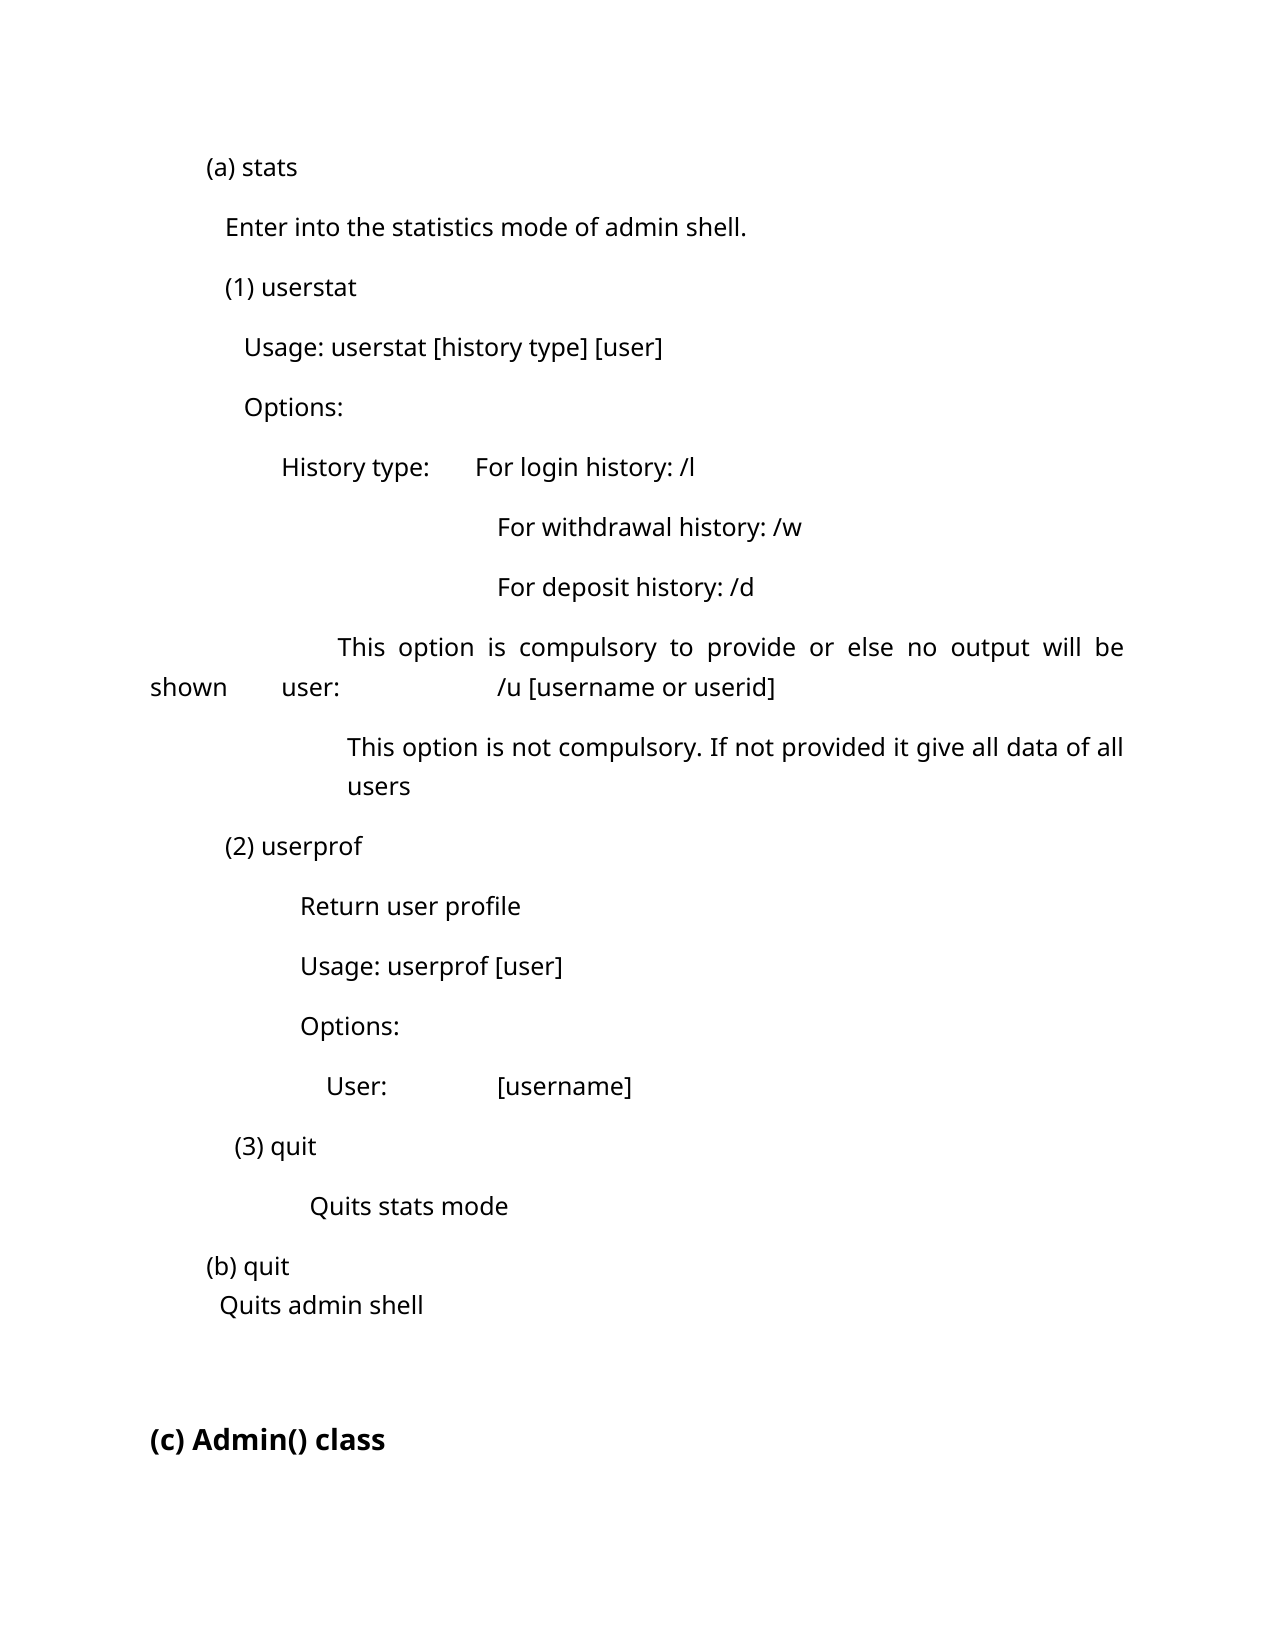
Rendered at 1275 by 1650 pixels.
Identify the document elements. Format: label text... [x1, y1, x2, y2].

text Options: [300, 1008, 1125, 1042]
text Return user profile [150, 888, 1125, 922]
text Quits stats mode [150, 1188, 1125, 1222]
text For withdrawal history: /w [150, 510, 1125, 544]
text Enter into the statistics mode of admin shell. [225, 210, 1125, 244]
text Options: [244, 390, 1125, 424]
text (1) userstat [225, 270, 1125, 304]
list (b) quit [206, 1248, 1125, 1282]
text User: [username] [300, 1068, 1125, 1102]
text For deposit history: /d [150, 570, 1125, 604]
text (2) userprof [150, 828, 1125, 862]
text (3) quit [150, 1128, 1125, 1162]
text Usage: userstat [history type] [user] [244, 330, 1125, 364]
text This option is compulsory to provide or else no output will be shown user: /u [username or userid] [150, 630, 1125, 703]
text (c) Admin() class [150, 1419, 1125, 1459]
text Usage: userprof [user] [150, 948, 1125, 982]
text History type: For login history: /l [150, 450, 1125, 484]
text (a) stats [206, 150, 1125, 184]
list Quits admin shell [206, 1287, 1125, 1322]
text This option is not compulsory. If not provided it give all data of all users [347, 729, 1125, 802]
